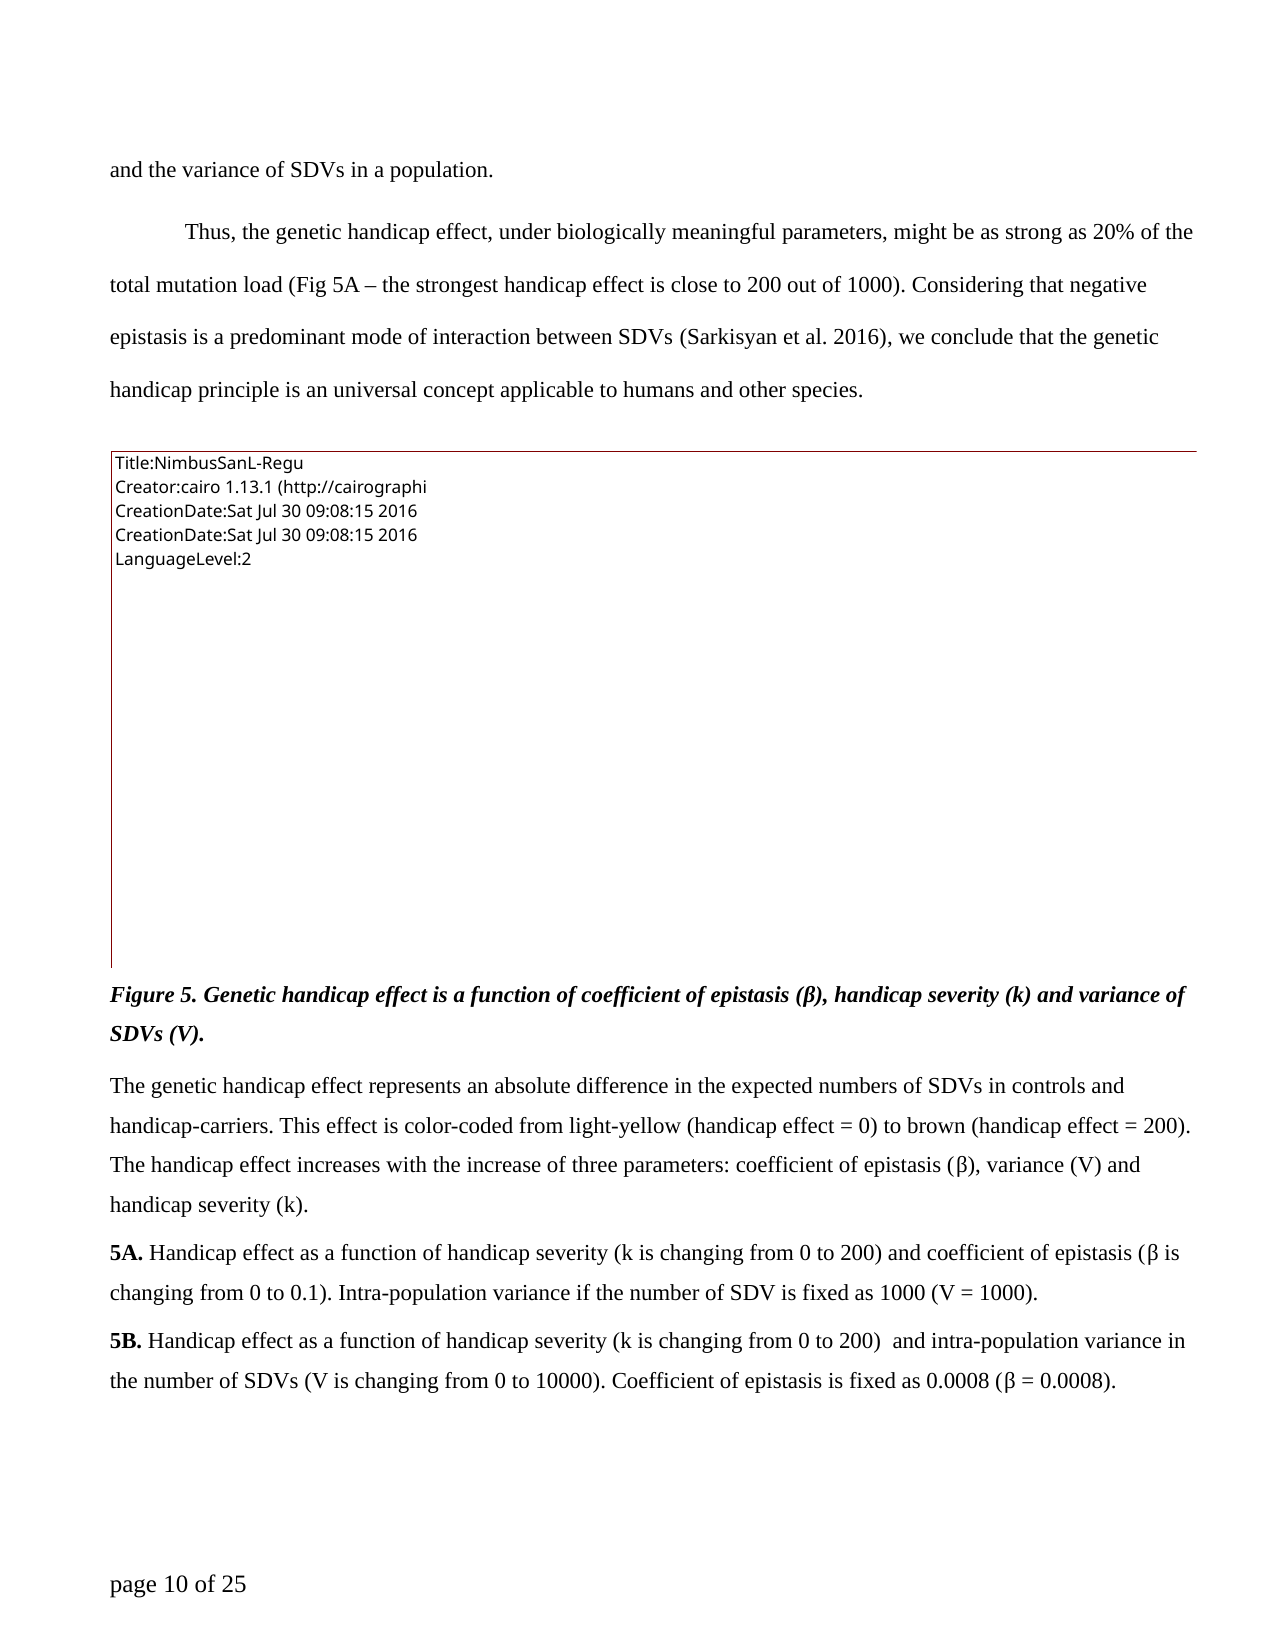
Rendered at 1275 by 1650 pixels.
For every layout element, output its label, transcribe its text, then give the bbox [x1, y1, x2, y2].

text The genetic handicap effect represents an absolute difference in the expected numbers of SDVs in controls and handicap-carriers. This effect is color-coded from light-yellow (handicap effect = 0) to brown (handicap effect = 200). The handicap effect increases with the increase of three parameters: coefficient of epistasis (β), variance (V) and handicap severity (k). [109, 1072, 1197, 1217]
text 5B. Handicap effect as a function of handicap severity (k is changing from 0 to 200) and intra-population variance in the number of SDVs (V is changing from 0 to 10000). Coefficient of epistasis is fixed as 0.0008 (β = 0.0008). [109, 1327, 1197, 1393]
text Thus, the genetic handicap effect, under biologically meaningful parameters, might be as strong as 20% of the total mutation load (Fig 5A – the strongest handicap effect is close to 200 out of 1000). Considering that negative epistasis is a predominant mode of interaction between SDVs (Sarkisyan et al. 2016), we conclude that the genetic handicap principle is an universal concept applicable to humans and other species. [109, 218, 1197, 402]
text and the variance of SDVs in a population. [109, 156, 1197, 183]
text Figure 5. Genetic handicap effect is a function of coefficient of epistasis (β), handicap severity (k) and variance of SDVs (V). [109, 450, 1197, 1047]
text 5A. Handicap effect as a function of handicap severity (k is changing from 0 to 200) and coefficient of epistasis (β is changing from 0 to 0.1). Intra-population variance if the number of SDV is fixed as 1000 (V = 1000). [109, 1239, 1197, 1305]
